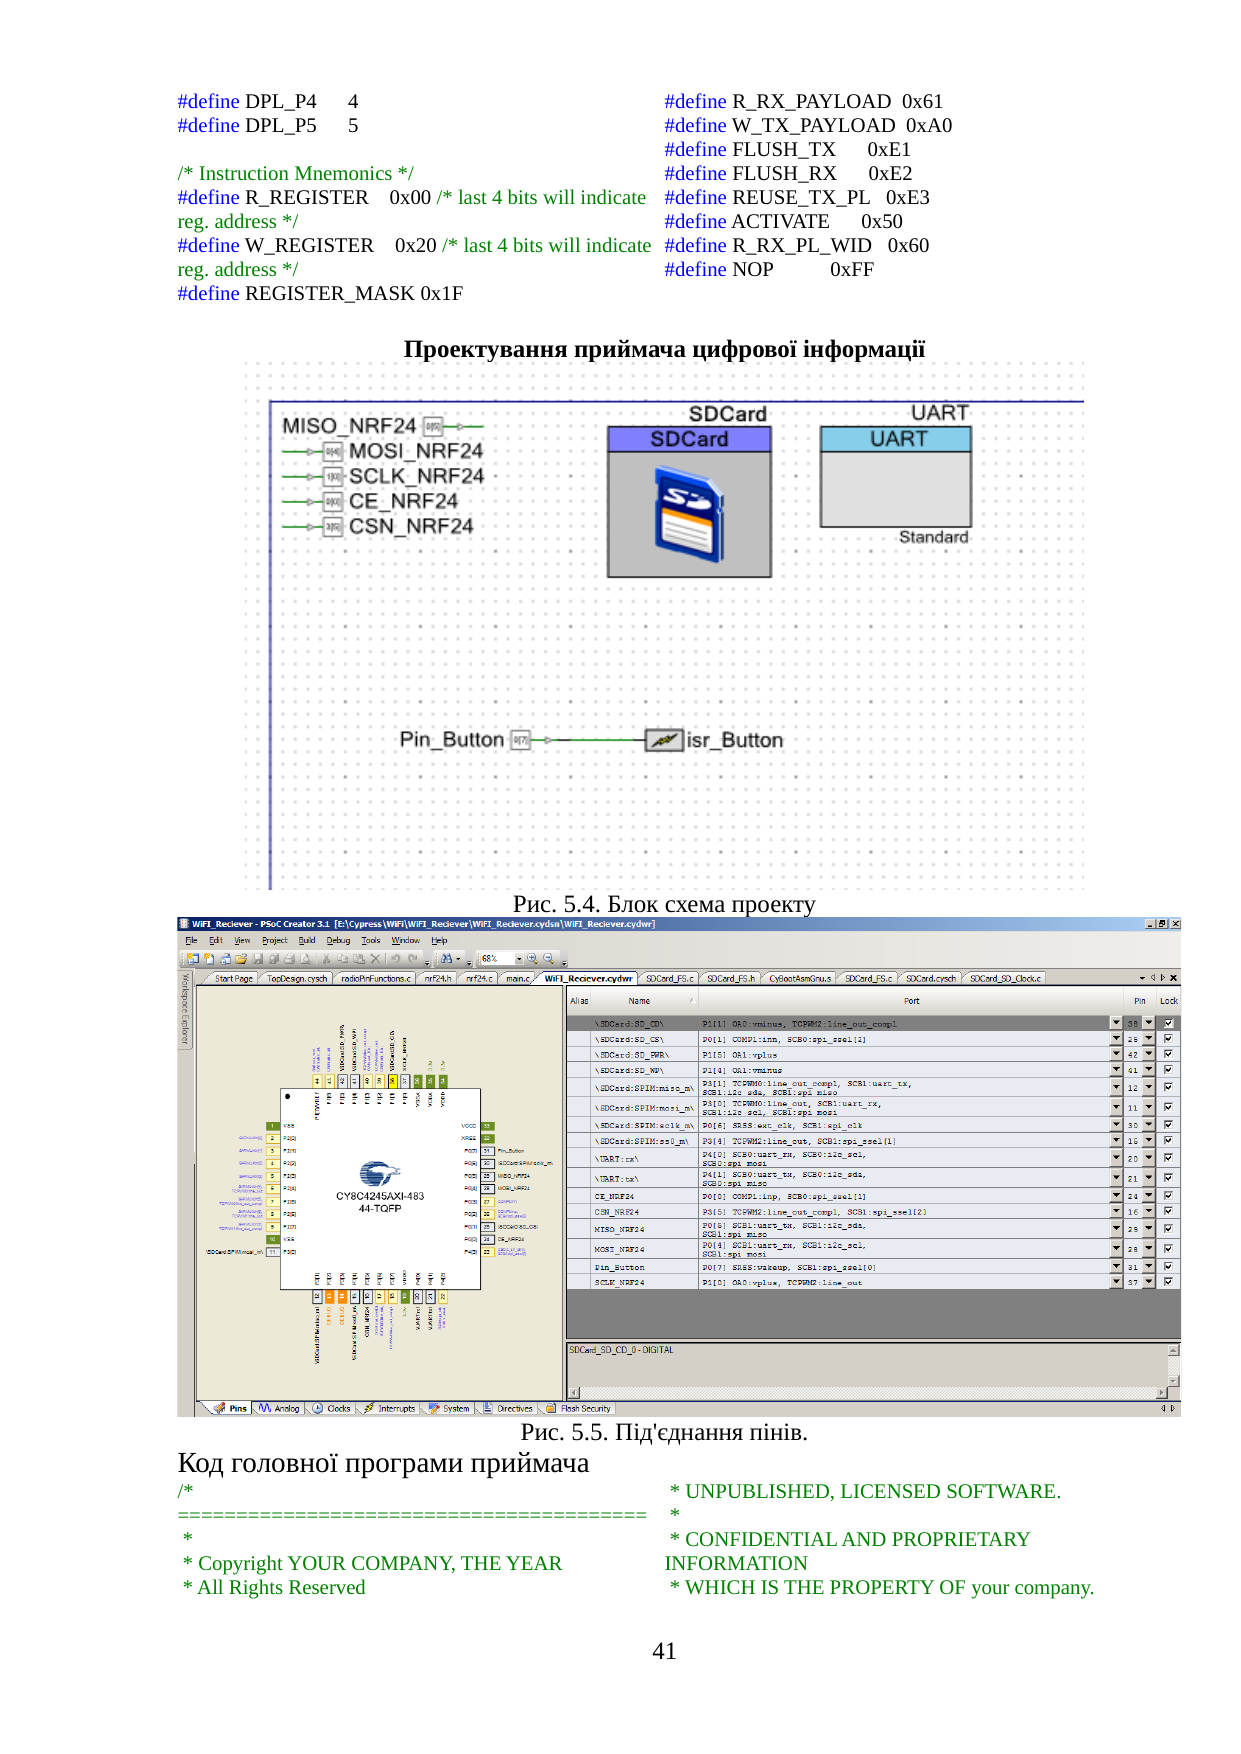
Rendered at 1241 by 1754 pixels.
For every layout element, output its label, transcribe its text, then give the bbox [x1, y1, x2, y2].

text #define NOP 0xFF [664, 257, 1152, 281]
text #define W_TX_PAYLOAD 0xA0 [664, 113, 1152, 137]
text Проектування приймача цифрової інформації [177, 334, 1152, 363]
text #define REUSE_TX_PL 0xE3 [664, 185, 1152, 209]
text * [177, 1527, 664, 1551]
text * UNPUBLISHED, LICENSED SOFTWARE. [664, 1479, 1152, 1503]
text Код головної програми приймача [177, 1445, 1152, 1479]
text /* Instruction Mnemonics */ [177, 161, 664, 185]
text #define DPL_P4 4 [177, 88, 664, 113]
text Рис. 5.4. Блок схема проекту [177, 889, 1152, 917]
text #define ACTIVATE 0x50 [664, 209, 1152, 233]
text #define REGISTER_MASK 0x1F [177, 281, 664, 305]
text * Copyright YOUR COMPANY, THE YEAR [177, 1551, 664, 1575]
text * All Rights Reserved [177, 1575, 664, 1599]
text /* ======================================== [177, 1479, 664, 1527]
text #define FLUSH_TX 0xE1 [664, 137, 1152, 161]
text #define R_RX_PAYLOAD 0x61 [664, 88, 1152, 113]
text #define R_REGISTER 0x00 /* last 4 bits will indicate reg. address */ [177, 185, 664, 233]
text #define W_REGISTER 0x20 /* last 4 bits will indicate reg. address */ [177, 233, 664, 281]
text #define R_RX_PL_WID 0x60 [664, 233, 1152, 257]
picture [244, 362, 1084, 890]
text * WHICH IS THE PROPERTY OF your company. [664, 1575, 1152, 1599]
picture [177, 917, 1182, 1417]
text * CONFIDENTIAL AND PROPRIETARY INFORMATION [664, 1527, 1152, 1575]
text Рис. 5.5. Під'єднання пінів. [177, 1417, 1152, 1445]
text * [664, 1503, 1152, 1527]
text #define FLUSH_RX 0xE2 [664, 161, 1152, 185]
text #define DPL_P5 5 [177, 113, 664, 137]
